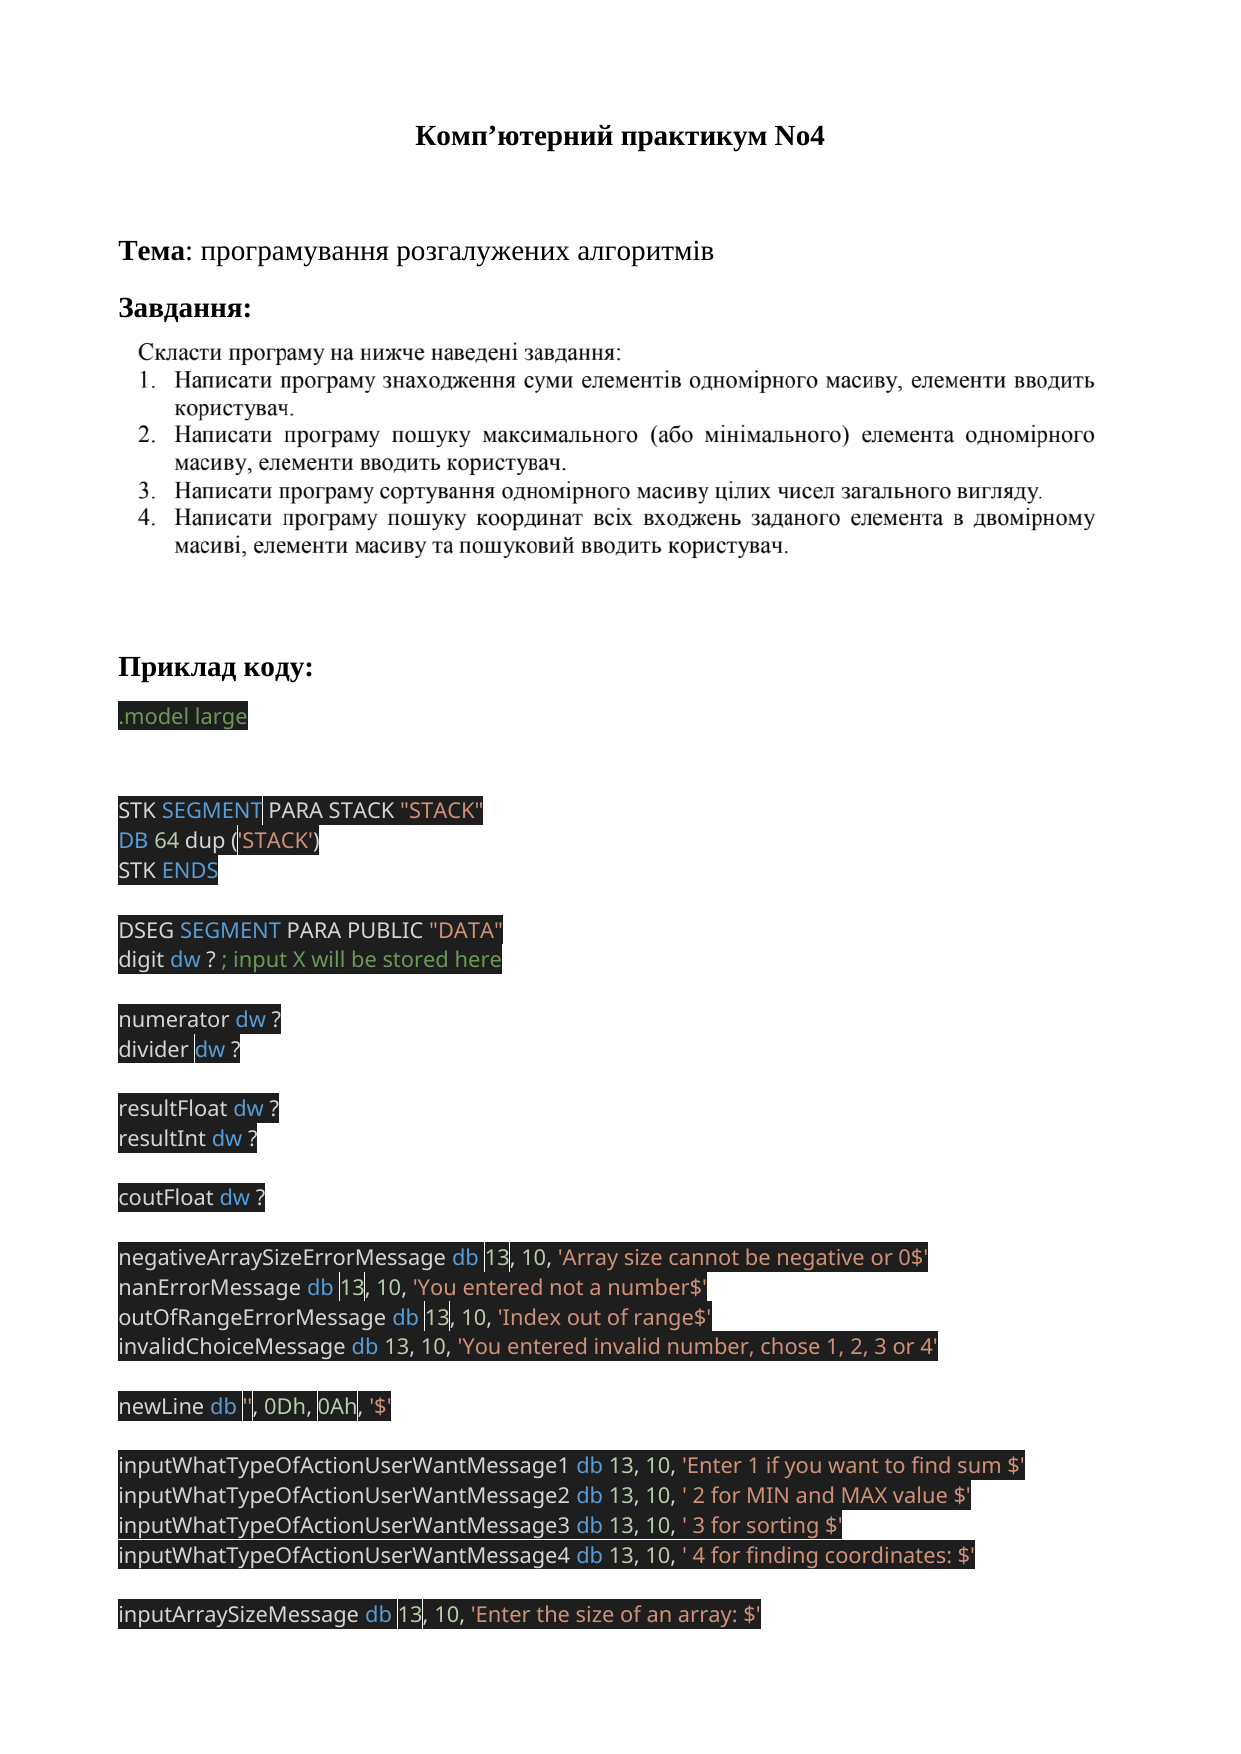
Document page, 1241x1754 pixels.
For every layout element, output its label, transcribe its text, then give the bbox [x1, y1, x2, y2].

text Тема: програмування розгалужених алгоритмів [118, 233, 1122, 266]
text nanErrorMessage db 13, 10, 'You entered not a number$' [118, 1272, 1122, 1301]
text inputWhatTypeOfActionUserWantMessage2 db 13, 10, ' 2 for MIN and MAX value $' [118, 1480, 1122, 1510]
text newLine db '', 0Dh, 0Ah, '$' [118, 1391, 1122, 1421]
text digit dw ? ; input X will be stored here [118, 944, 1122, 974]
text DB 64 dup ('STACK') [118, 825, 1122, 855]
text coutFloat dw ? [118, 1182, 1122, 1212]
text negativeArraySizeErrorMessage db 13, 10, 'Array size cannot be negative or 0$' [118, 1242, 1122, 1272]
text outOfRangeErrorMessage db 13, 10, 'Index out of range$' [118, 1301, 1122, 1331]
text Приклад коду: [118, 649, 1122, 683]
picture [118, 335, 1123, 592]
text resultInt dw ? [118, 1123, 1122, 1153]
text inputWhatTypeOfActionUserWantMessage1 db 13, 10, 'Enter 1 if you want to find sum $' [118, 1450, 1122, 1480]
text divider dw ? [118, 1034, 1122, 1063]
text .model large [118, 701, 1122, 730]
text STK SEGMENT PARA STACK "STACK" [118, 796, 1122, 825]
text Завдання: [118, 290, 1122, 323]
text STK ENDS [118, 855, 1122, 885]
text Комп’ютерний практикум No4 [118, 118, 1122, 152]
text DSEG SEGMENT PARA PUBLIC "DATA" [118, 914, 1122, 944]
text inputWhatTypeOfActionUserWantMessage3 db 13, 10, ' 3 for sorting $' [118, 1510, 1122, 1539]
text invalidChoiceMessage db 13, 10, 'You entered invalid number, chose 1, 2, 3 or 4' [118, 1331, 1122, 1361]
text resultFloat dw ? [118, 1093, 1122, 1123]
text inputArraySizeMessage db 13, 10, 'Enter the size of an array: $' [118, 1599, 1122, 1629]
text inputWhatTypeOfActionUserWantMessage4 db 13, 10, ' 4 for finding coordinates: $' [118, 1539, 1122, 1569]
text numerator dw ? [118, 1004, 1122, 1034]
